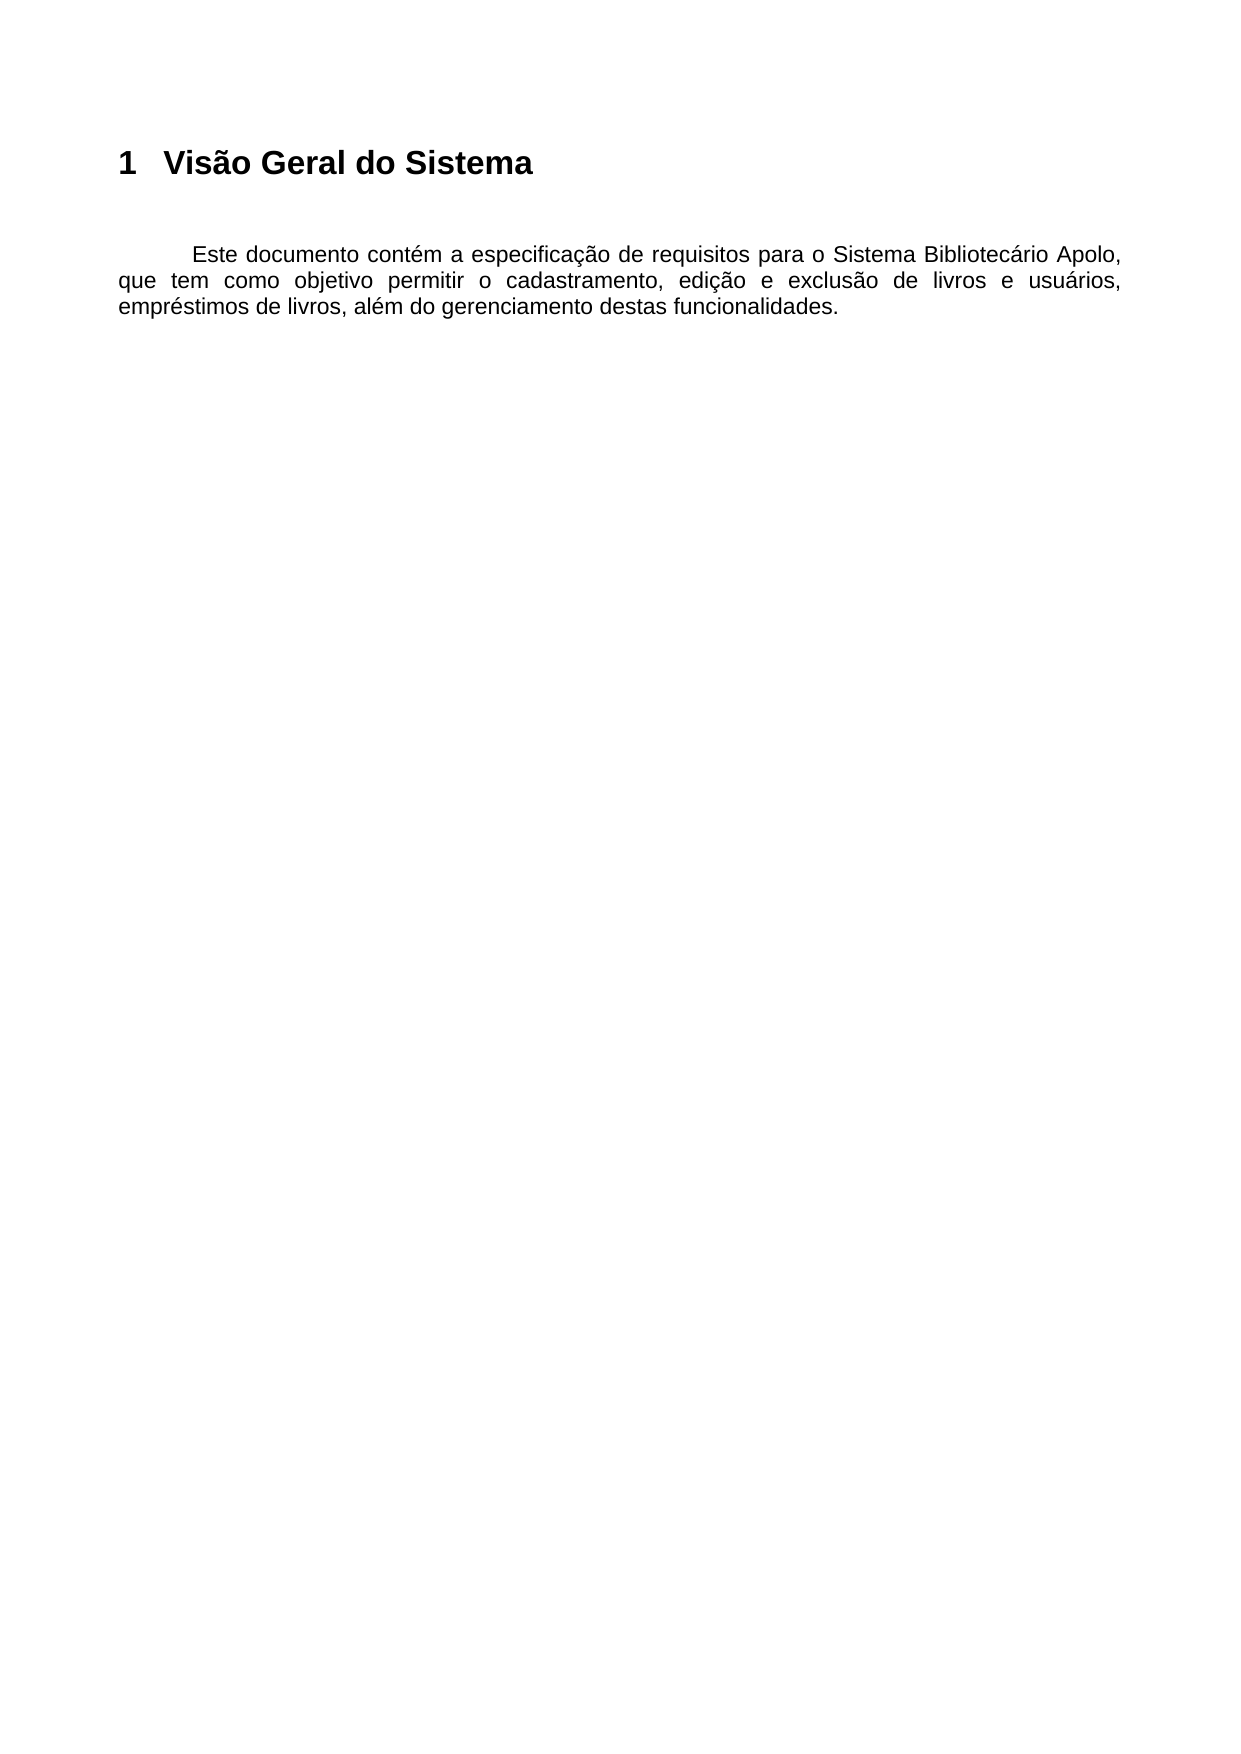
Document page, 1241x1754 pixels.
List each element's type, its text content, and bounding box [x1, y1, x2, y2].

subtitle Visão Geral do Sistema [118, 143, 1122, 182]
text Este documento contém a especificação de requisitos para o Sistema Bibliotecário Apolo, que tem como objetivo permitir o cadastramento, edição e exclusão de livros e usuários, empréstimos de livros, além do gerenciamento destas funcionalidades. [118, 241, 1122, 319]
